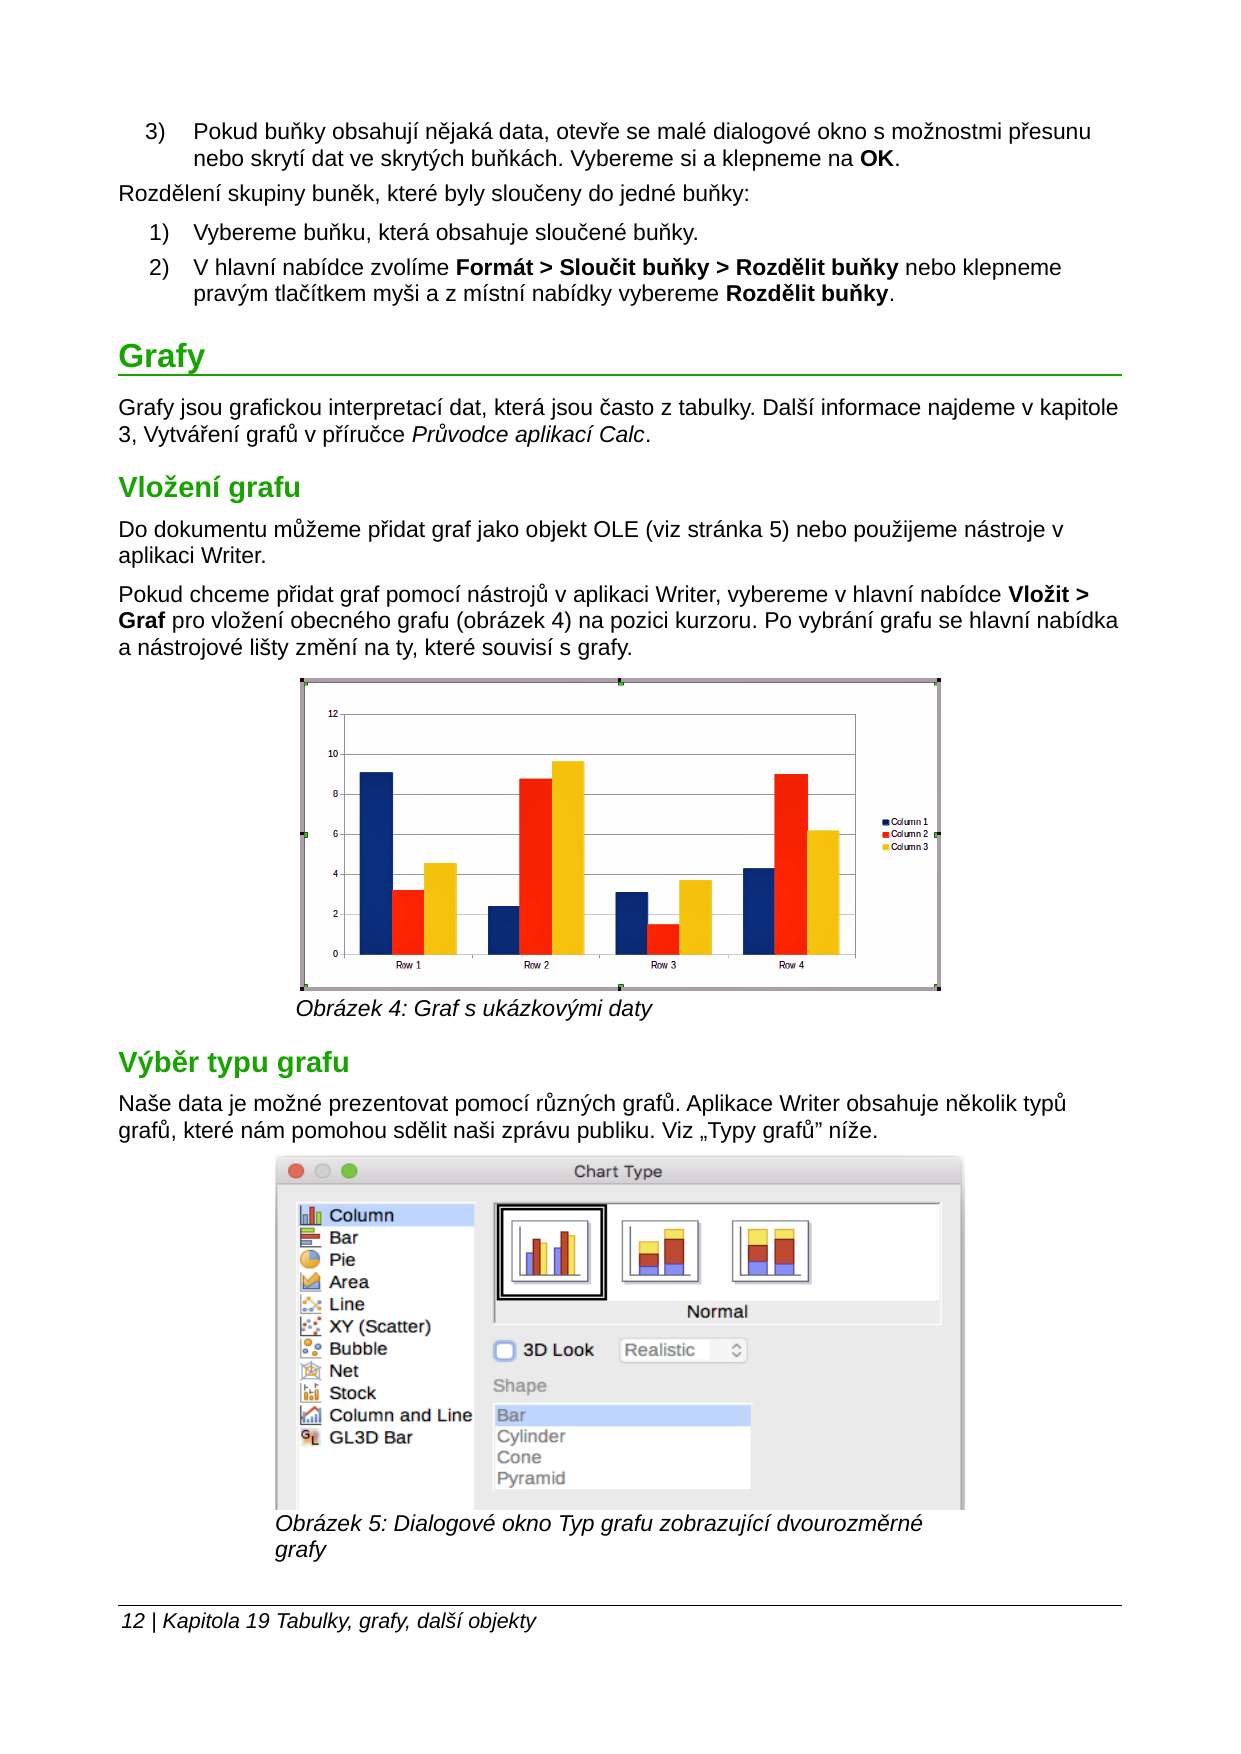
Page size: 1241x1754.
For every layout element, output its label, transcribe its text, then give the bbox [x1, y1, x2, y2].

text Obrázek 4: Graf s ukázkovými daty [295, 995, 945, 1021]
list Rozdělení skupiny buněk, které byly sloučeny do jedné buňky: [118, 180, 1122, 206]
subtitle Grafy [118, 336, 1122, 374]
text Obrázek 5: Dialogové okno Typ grafu zobrazující dvourozměrné grafy [275, 1510, 965, 1563]
text Naše data je možné prezentovat pomocí různých grafů. Aplikace Writer obsahuje několik typů grafů, které nám pomohou sdělit naši zprávu publiku. Viz „Typy grafů” níže. [118, 1090, 1122, 1143]
subtitle Výběr typu grafu [118, 1045, 1122, 1078]
list V hlavní nabídce zvolíme Formát > Sloučit buňky > Rozdělit buňky nebo klepneme pravým tlačítkem myši a z místní nabídky vybereme Rozdělit buňky. [169, 254, 1122, 306]
list Pokud buňky obsahují nějaká data, otevře se malé dialogové okno s možnostmi přesunu nebo skrytí dat ve skrytých buňkách. Vybereme si a klepneme na OK. [165, 118, 1122, 171]
list Pokud chceme přidat graf pomocí nástrojů v aplikaci Writer, vybereme v hlavní nabídce Vložit > Graf pro vložení obecného grafu (obrázek 4) na pozici kurzoru. Po vybrání grafu se hlavní nabídka a nástrojové lišty změní na ty, které souvisí s grafy. [118, 581, 1122, 660]
picture [295, 672, 945, 995]
text Grafy jsou grafickou interpretací dat, která jsou často z tabulky. Další informace najdeme v kapitole 3, Vytváření grafů v příručce Průvodce aplikací Calc. [118, 394, 1122, 447]
picture [275, 1155, 966, 1510]
subtitle Vložení grafu [118, 471, 1122, 504]
list Vybereme buňku, která obsahuje sloučené buňky. [169, 218, 1122, 245]
text Do dokumentu můžeme přidat graf jako objekt OLE (viz stránka 5) nebo použijeme nástroje v aplikaci Writer. [118, 516, 1122, 568]
